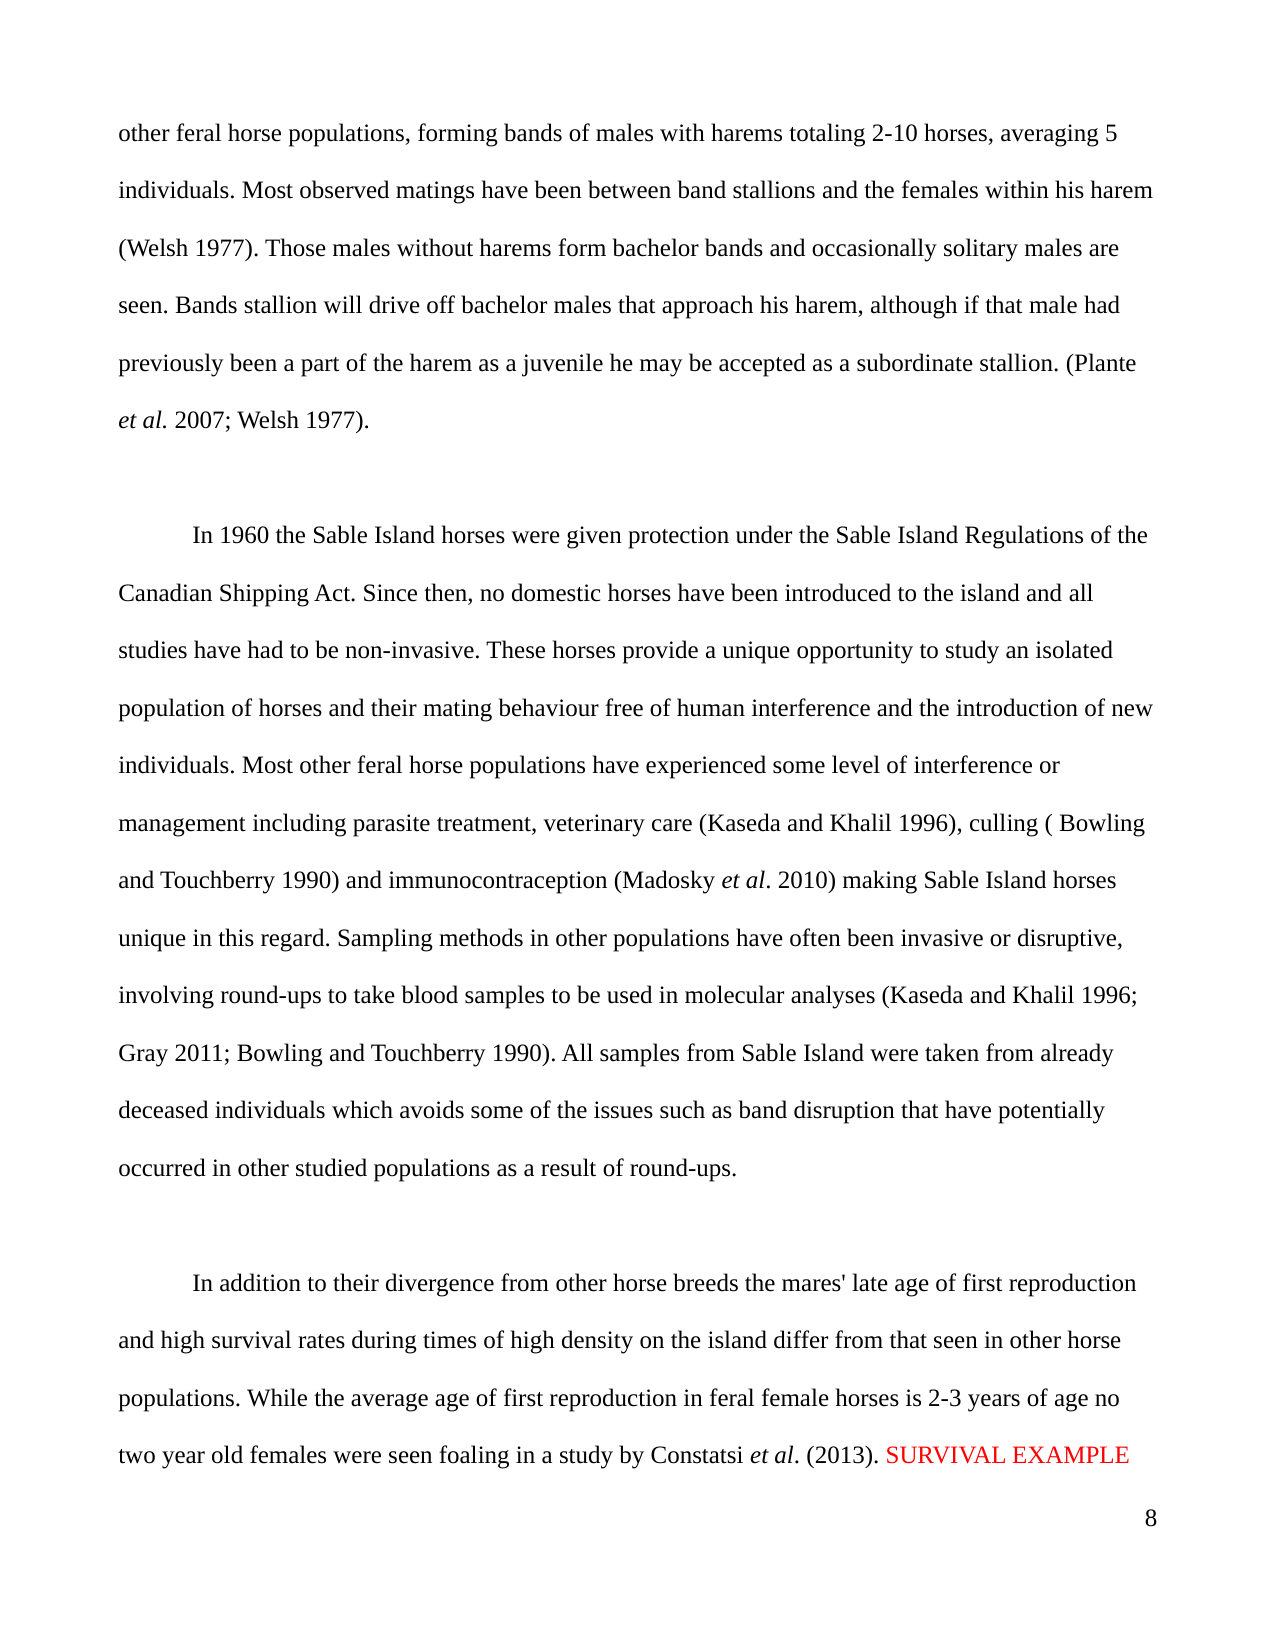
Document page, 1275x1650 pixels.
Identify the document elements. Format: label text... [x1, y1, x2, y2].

text In 1960 the Sable Island horses were given protection under the Sable Island Regulations of the Canadian Shipping Act. Since then, no domestic horses have been introduced to the island and all studies have had to be non-invasive. These horses provide a unique opportunity to study an isolated population of horses and their mating behaviour free of human interference and the introduction of new individuals. Most other feral horse populations have experienced some level of interference or management including parasite treatment, veterinary care (Kaseda and Khalil 1996), culling ( Bowling and Touchberry 1990) and immunocontraception (Madosky et al. 2010) making Sable Island horses unique in this regard. Sampling methods in other populations have often been invasive or disruptive, involving round-ups to take blood samples to be used in molecular analyses (Kaseda and Khalil 1996; Gray 2011; Bowling and Touchberry 1990). All samples from Sable Island were taken from already deceased individuals which avoids some of the issues such as band disruption that have potentially occurred in other studied populations as a result of round-ups. [118, 521, 1157, 1182]
text other feral horse populations, forming bands of males with harems totaling 2-10 horses, averaging 5 individuals. Most observed matings have been between band stallions and the females within his harem (Welsh 1977). Those males without harems form bachelor bands and occasionally solitary males are seen. Bands stallion will drive off bachelor males that approach his harem, although if that male had previously been a part of the harem as a juvenile he may be accepted as a subordinate stallion. (Plante et al. 2007; Welsh 1977). [118, 118, 1157, 434]
text In addition to their divergence from other horse breeds the mares' late age of first reproduction and high survival rates during times of high density on the island differ from that seen in other horse populations. While the average age of first reproduction in feral female horses is 2-3 years of age no two year old females were seen foaling in a study by Constatsi et al. (2013). SURVIVAL EXAMPLE [118, 1268, 1157, 1469]
